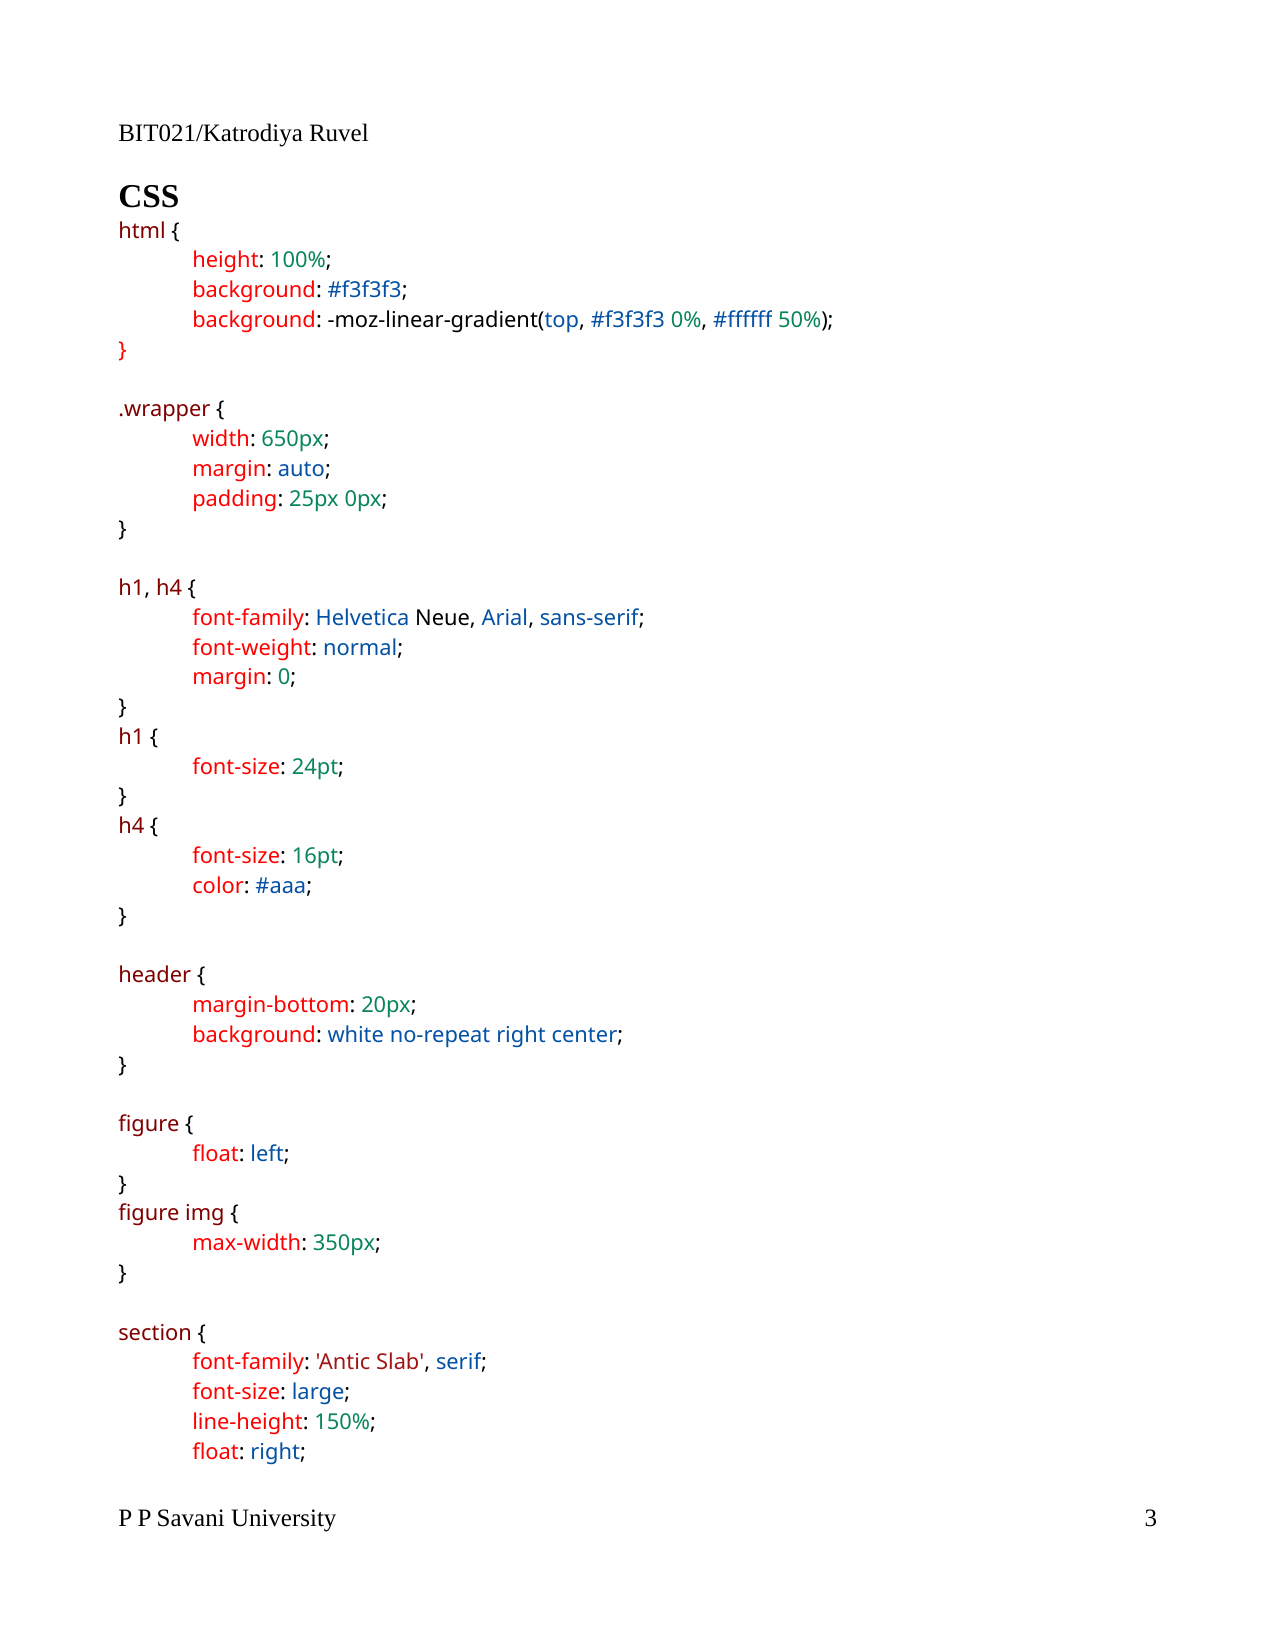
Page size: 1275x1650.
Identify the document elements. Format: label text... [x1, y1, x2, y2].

text html { [118, 215, 1157, 244]
text } [118, 1257, 1157, 1287]
text } [118, 781, 1157, 810]
text figure img { [118, 1197, 1157, 1227]
text figure { [118, 1108, 1157, 1138]
text font-family: 'Antic Slab', serif; [118, 1346, 1157, 1376]
text margin-bottom: 20px; [118, 989, 1157, 1019]
text background: -moz-linear-gradient(top, #f3f3f3 0%, #ffffff 50%); [118, 304, 1157, 334]
text font-size: large; [118, 1376, 1157, 1406]
text width: 650px; [118, 423, 1157, 453]
text CSS [118, 176, 1157, 215]
text section { [118, 1316, 1157, 1346]
text height: 100%; [118, 244, 1157, 274]
text } [118, 1048, 1157, 1078]
text h4 { [118, 810, 1157, 840]
text max-width: 350px; [118, 1227, 1157, 1257]
text padding: 25px 0px; [118, 483, 1157, 512]
text font-size: 24pt; [118, 751, 1157, 781]
text background: #f3f3f3; [118, 274, 1157, 304]
text margin: auto; [118, 453, 1157, 483]
text color: #aaa; [118, 870, 1157, 900]
text } [118, 691, 1157, 721]
text font-family: Helvetica Neue, Arial, sans-serif; [118, 602, 1157, 632]
text } [118, 900, 1157, 929]
text header { [118, 959, 1157, 989]
text float: left; [118, 1138, 1157, 1168]
text } [118, 334, 1157, 364]
text font-size: 16pt; [118, 840, 1157, 870]
text h1, h4 { [118, 572, 1157, 602]
text background: white no-repeat right center; [118, 1019, 1157, 1048]
text line-height: 150%; [118, 1406, 1157, 1436]
text } [118, 1168, 1157, 1197]
text float: right; [118, 1436, 1157, 1465]
text margin: 0; [118, 661, 1157, 691]
text h1 { [118, 721, 1157, 751]
text .wrapper { [118, 393, 1157, 423]
text font-weight: normal; [118, 632, 1157, 661]
text } [118, 512, 1157, 542]
